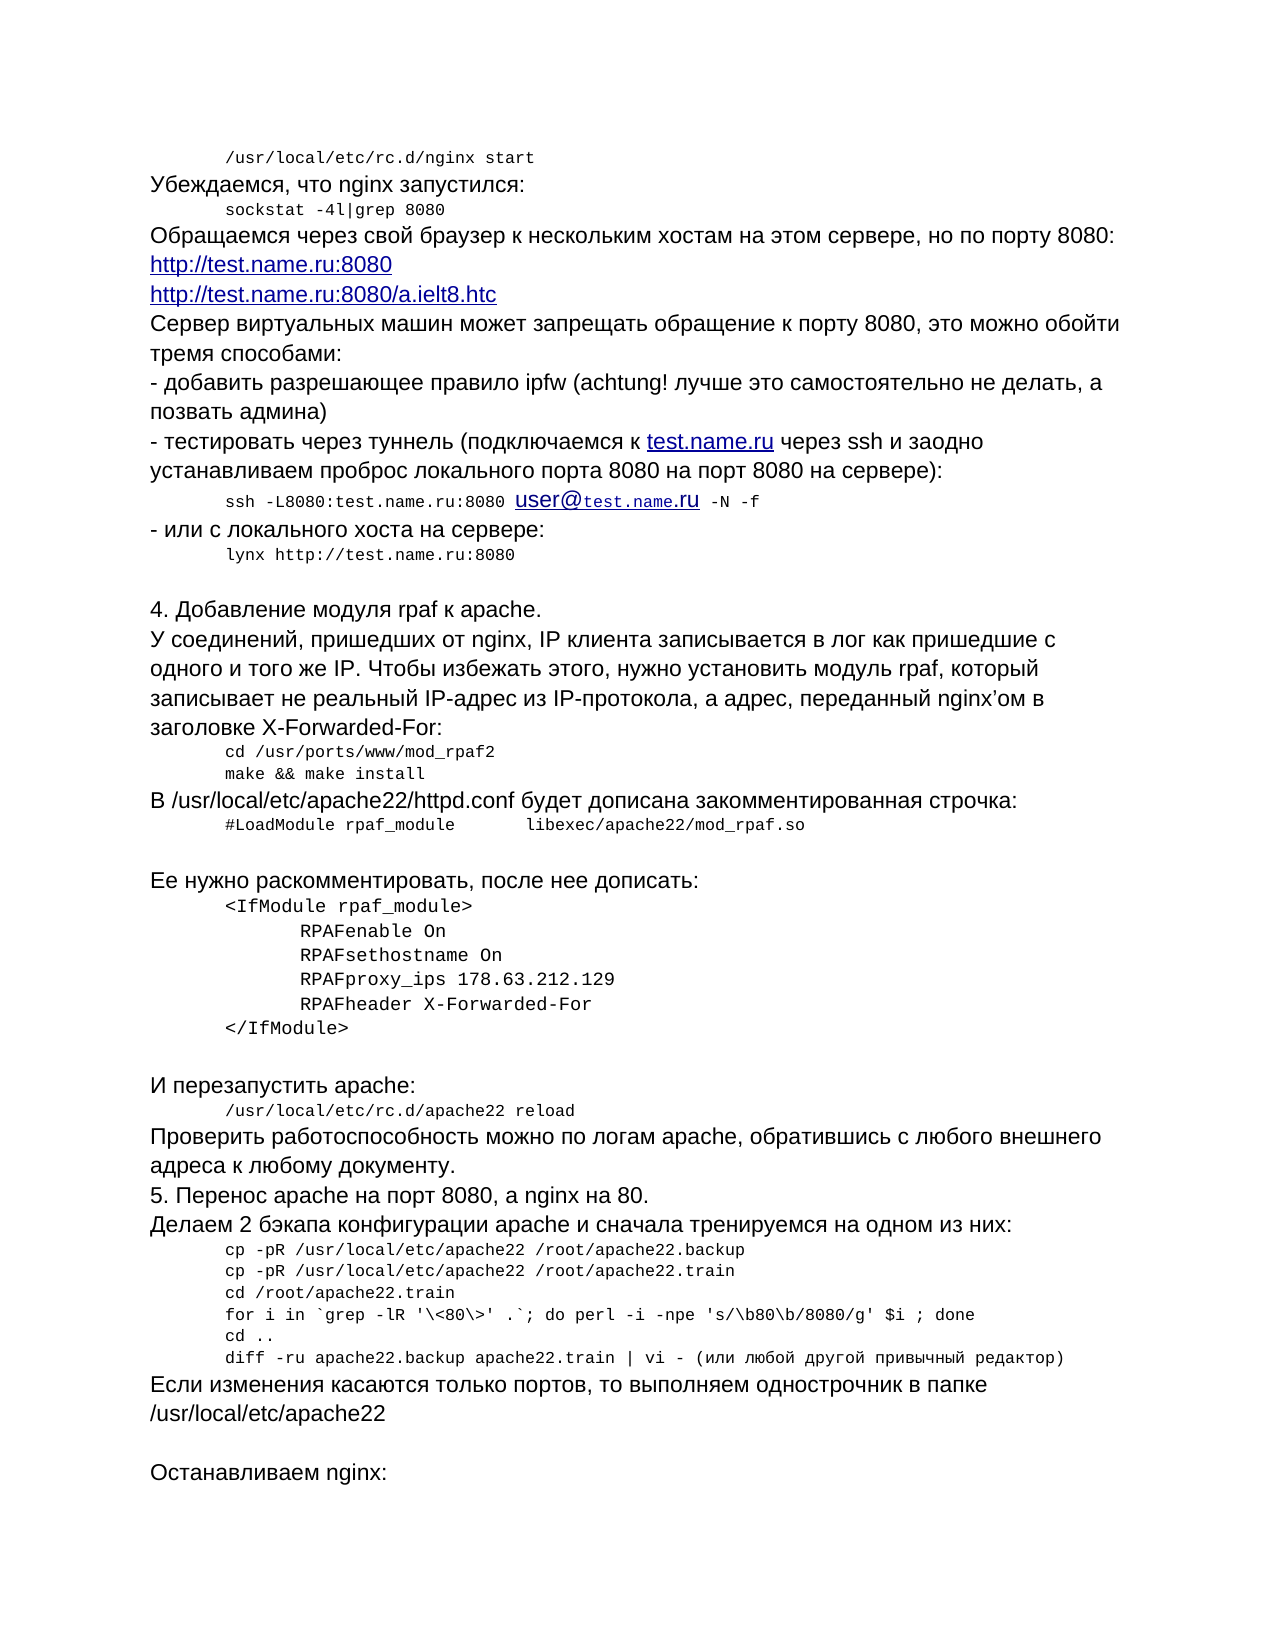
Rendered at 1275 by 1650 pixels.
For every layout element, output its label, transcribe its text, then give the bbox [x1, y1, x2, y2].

text 4. Добавление модуля rpaf к apache. [150, 597, 1125, 623]
text Делаем 2 бэкапа конфигурации apache и сначала тренируемся на одном из них: [150, 1212, 1125, 1237]
text cd .. [225, 1328, 1125, 1347]
text diff -ru apache22.backup apache22.train | vi - (или любой другой привычный редактор) [225, 1349, 1125, 1368]
text cp -pR /usr/local/etc/apache22 /root/apache22.backup [225, 1241, 1125, 1260]
text http://test.name.ru:8080 [150, 252, 1125, 278]
text <IfModule rpaf_module> [225, 897, 1125, 918]
text - тестировать через туннель (подключаемся к test.name.ru через ssh и заодно устанавливаем проброс локального порта 8080 на порт 8080 на сервере): [150, 428, 1125, 483]
text RPAFheader X-Forwarded-For [225, 994, 1125, 1016]
text Сервер виртуальных машин может запрещать обращение к порту 8080, это можно обойти тремя способами: [150, 311, 1125, 366]
text В /usr/local/etc/apache22/httpd.conf будет дописана закомментированная строчка: [150, 787, 1125, 813]
text У соединений, пришедших от nginx, IP клиента записывается в лог как пришедшие с одного и того же IP. Чтобы избежать этого, нужно установить модуль rpaf, который записывает не реальный IP-адрес из IP-протокола, а адрес, переданный nginx’ом в заголовке X-Forwarded-For: [150, 626, 1125, 740]
text И перезапустить apache: [150, 1073, 1125, 1098]
text Ее нужно раскомментировать, после нее дописать: [150, 868, 1125, 893]
text Останавливаем nginx: [150, 1459, 1125, 1485]
text RPAFenable On [225, 921, 1125, 943]
text /usr/local/etc/rc.d/nginx start [225, 150, 1125, 169]
text cp -pR /usr/local/etc/apache22 /root/apache22.train [225, 1263, 1125, 1282]
text cd /root/apache22.train [225, 1284, 1125, 1303]
text http://test.name.ru:8080/a.ielt8.htc [150, 281, 1125, 307]
text make && make install [225, 766, 1125, 784]
text Убеждаемся, что nginx запустился: [150, 172, 1125, 197]
text - или с локального хоста на сервере: [150, 517, 1125, 542]
text RPAFsethostname On [225, 946, 1125, 967]
text Если изменения касаются только портов, то выполняем однострочник в папке /usr/local/etc/apache22 [150, 1371, 1125, 1426]
text Проверить работоспособность можно по логам apache, обратившись с любого внешнего адреса к любому документу. [150, 1124, 1125, 1179]
text RPAFproxy_ips 178.63.212.129 [225, 970, 1125, 991]
text /usr/local/etc/rc.d/apache22 reload [225, 1102, 1125, 1121]
text 5. Перенос apache на порт 8080, а nginx на 80. [150, 1182, 1125, 1208]
text lynx http://test.name.ru:8080 [225, 546, 1125, 565]
text sockstat -4l|grep 8080 [225, 201, 1125, 220]
text - добавить разрешающее правило ipfw (achtung! лучше это самостоятельно не делать, а позвать админа) [150, 369, 1125, 424]
text cd /usr/ports/www/mod_rpaf2 [225, 744, 1125, 763]
text #LoadModule rpaf_module libexec/apache22/mod_rpaf.so [225, 817, 1125, 836]
text Обращаемся через свой браузер к нескольким хостам на этом сервере, но по порту 8080: [150, 223, 1125, 248]
text </IfModule> [225, 1019, 1125, 1040]
text ssh -L8080:test.name.ru:8080 user@test.name.ru -N -f [225, 487, 1125, 513]
text for i in `grep -lR '\<80\>' .`; do perl -i -npe 's/\b80\b/8080/g' $i ; done [225, 1306, 1125, 1325]
